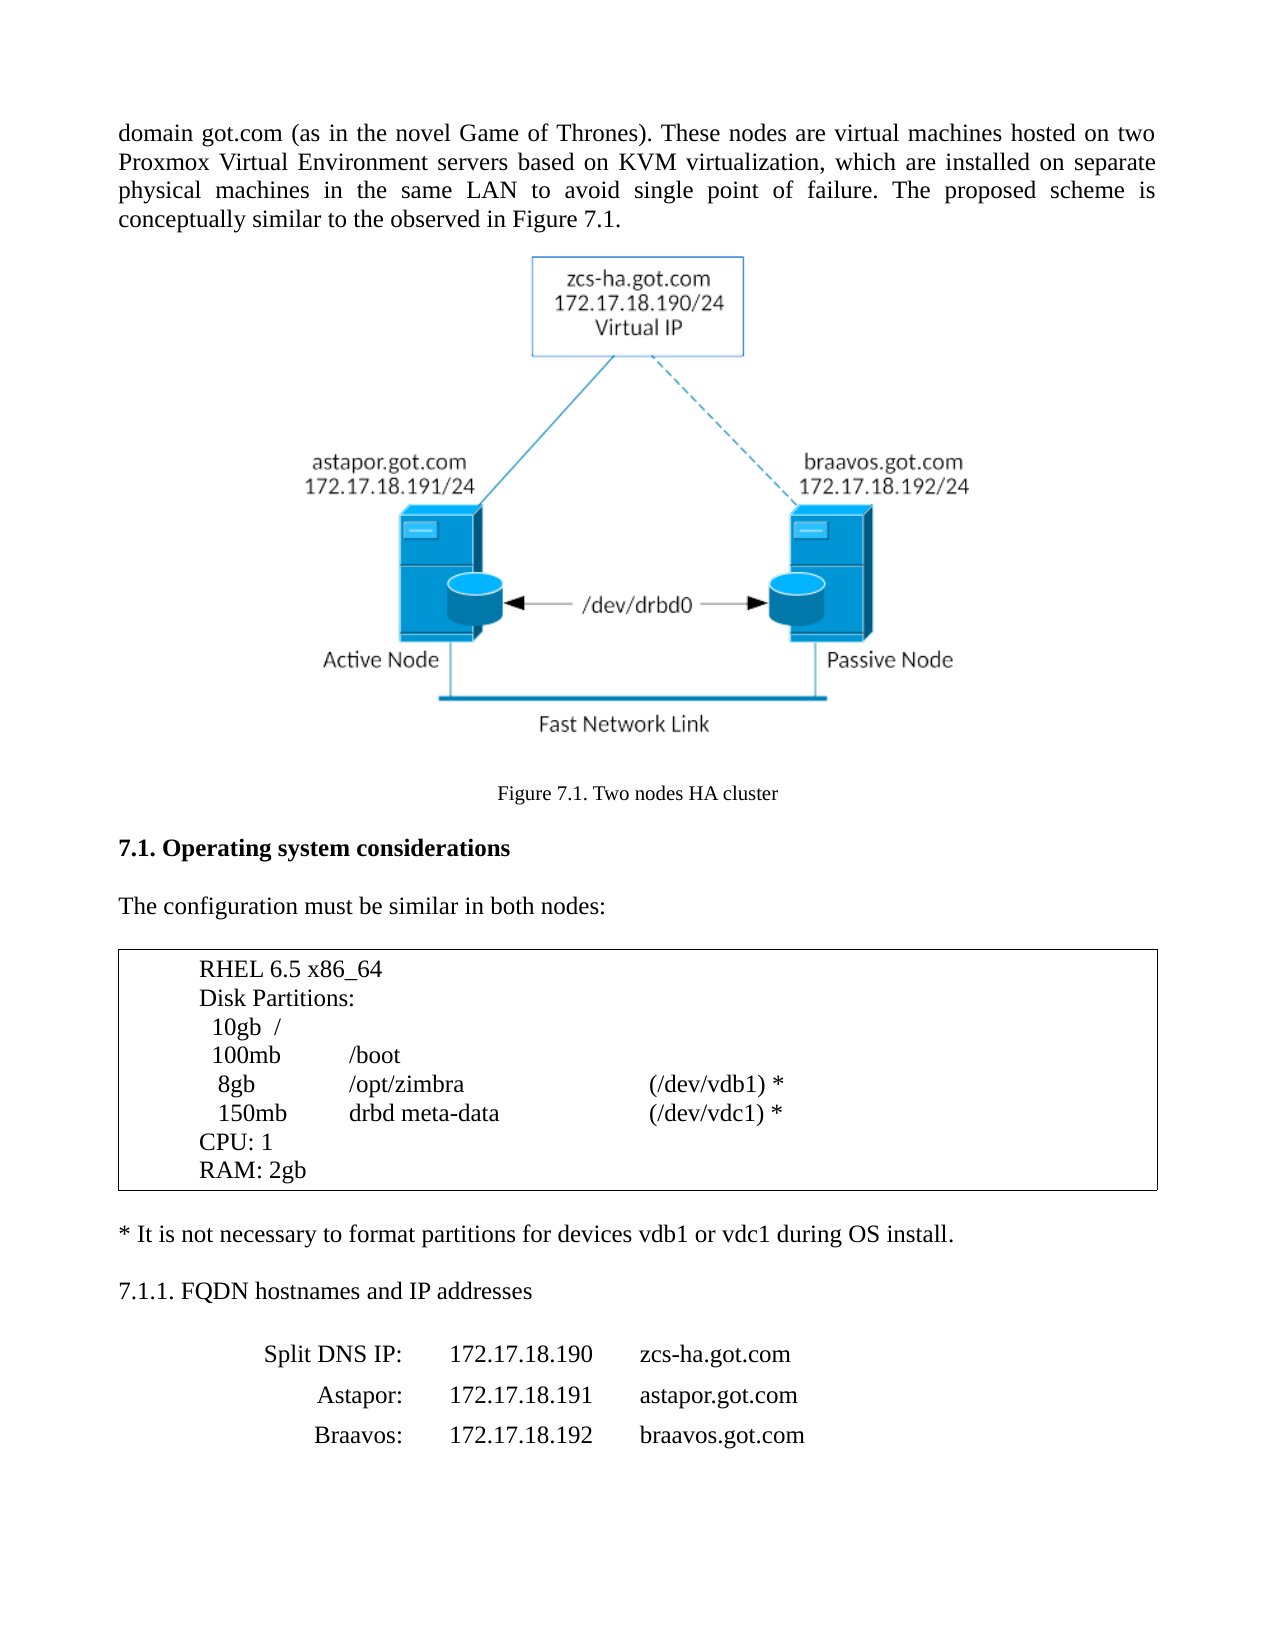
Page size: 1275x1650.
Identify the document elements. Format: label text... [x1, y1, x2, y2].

table_header RHEL 6.5 x86_64 Disk Partitions: 10gb / 100mb /boot 8gb /opt/zimbra (/dev/vdb1) * 150mb drbd meta-data (/dev/vdc1) * CPU: 1 RAM: 2gb [119, 950, 1157, 1190]
text 7.1. Operating system considerations [118, 833, 1157, 862]
table_cell astapor.got.com [634, 1374, 989, 1414]
text domain got.com (as in the novel Game of Thrones). These nodes are virtual machines hosted on two Proxmox Virtual Environment servers based on KVM virtualization, which are installed on separate physical machines in the same LAN to avoid single point of failure. The proposed scheme is conceptually similar to the observed in Figure 7.1. [118, 118, 1157, 233]
text * It is not necessary to format partitions for devices vdb1 or vdc1 during OS install. [118, 1219, 1157, 1248]
table_cell Braavos: [118, 1414, 408, 1454]
text The configuration must be similar in both nodes: [118, 891, 1157, 920]
picture [231, 233, 1044, 757]
table_header 172.17.18.190 [408, 1334, 634, 1374]
table_cell Astapor: [118, 1374, 408, 1414]
text 7.1.1. FQDN hostnames and IP addresses [118, 1276, 1157, 1305]
table_cell braavos.got.com [634, 1414, 989, 1454]
table_header Split DNS IP: [118, 1334, 408, 1374]
table_cell 172.17.18.191 [408, 1374, 634, 1414]
table_header zcs-ha.got.com [634, 1334, 989, 1374]
table_cell 172.17.18.192 [408, 1414, 634, 1454]
text Figure 7.1. Two nodes HA cluster [118, 781, 1157, 805]
